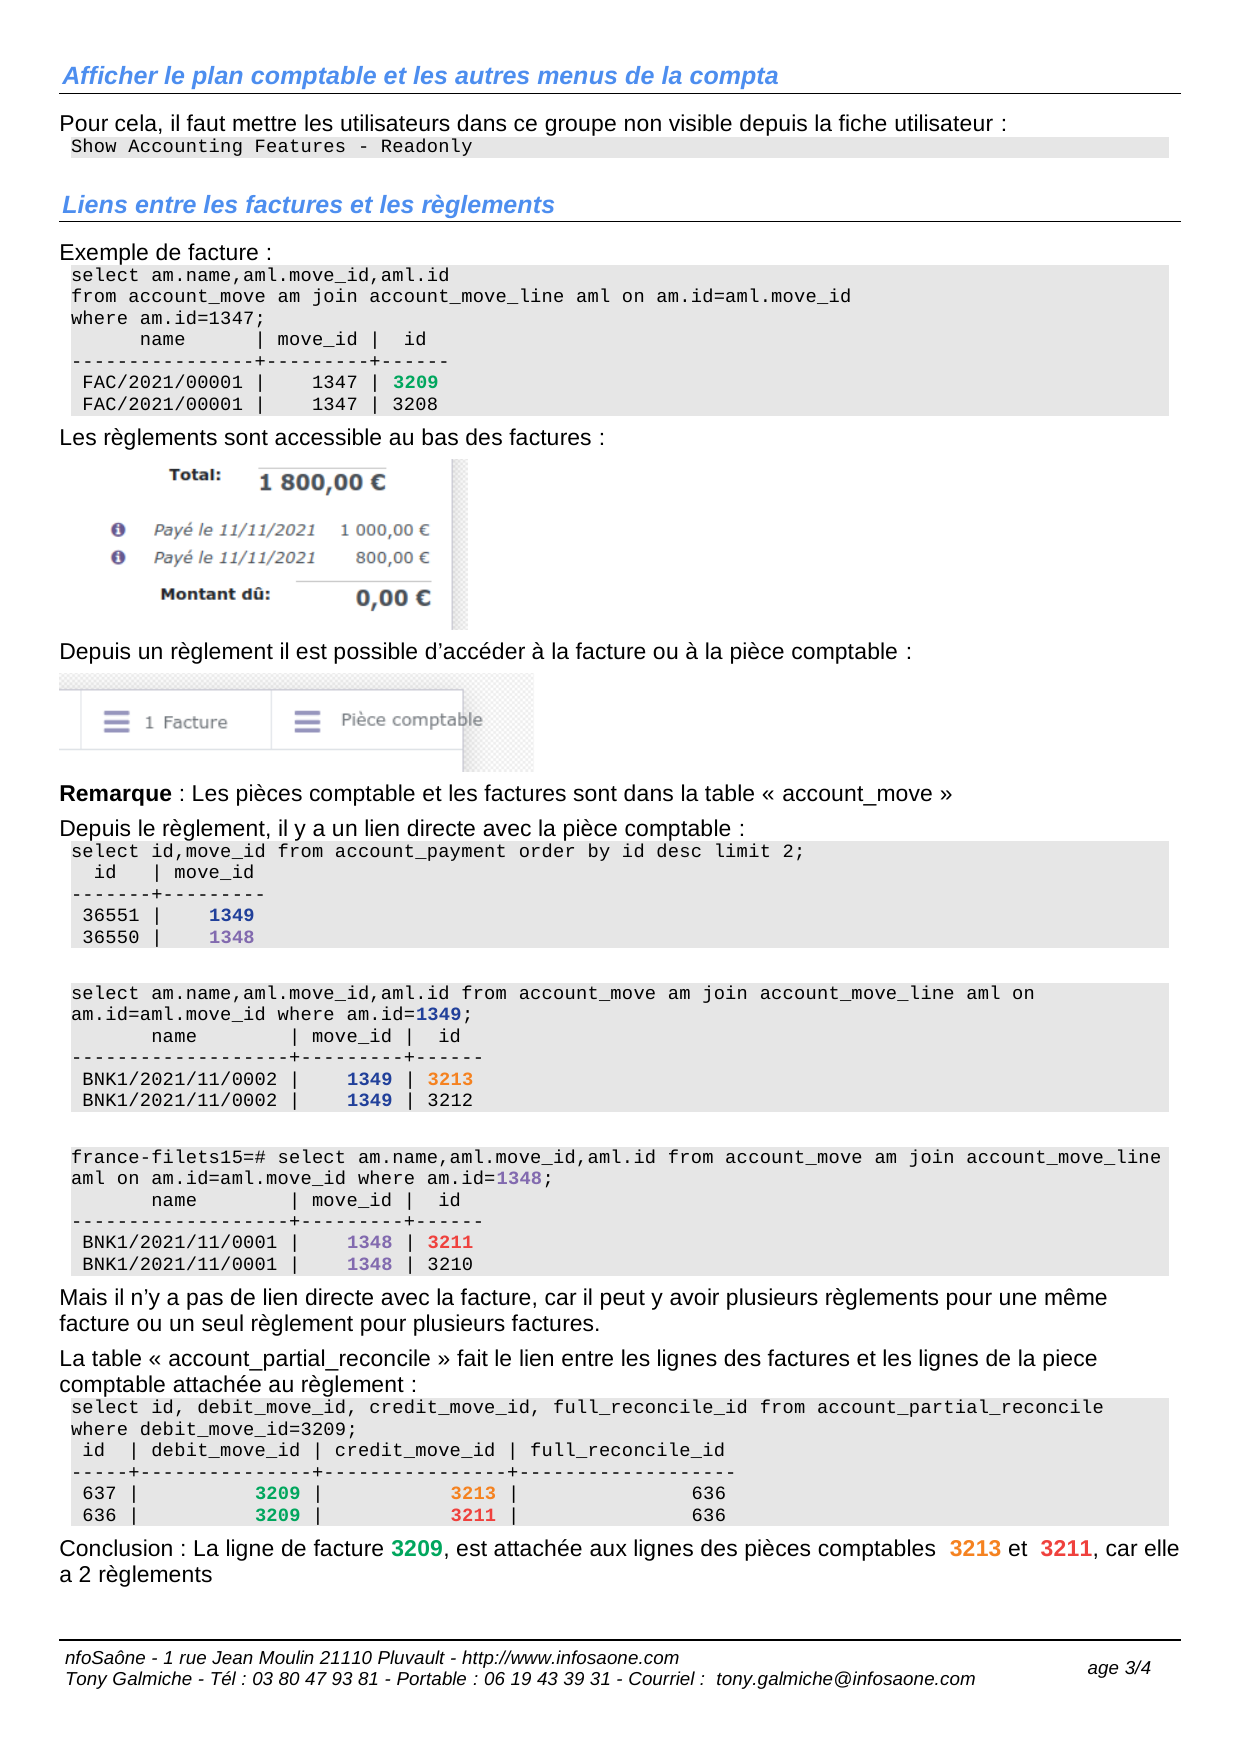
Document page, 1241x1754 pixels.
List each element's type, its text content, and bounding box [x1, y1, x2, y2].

text Depuis un règlement il est possible d’accéder à la facture ou à la pièce comptable : [59, 639, 1181, 665]
text -------------------+---------+------ [71, 1048, 1169, 1069]
text -------+--------- [71, 884, 1169, 906]
text where am.id=1347; [71, 308, 1169, 330]
text 36551 | 1349 [71, 906, 1169, 927]
text 36550 | 1348 [71, 927, 1169, 948]
text 637 | 3209 | 3213 | 636 [71, 1483, 1169, 1505]
text Les règlements sont accessible au bas des factures : [59, 424, 1181, 451]
text id | move_id [71, 863, 1169, 884]
text Conclusion : La ligne de facture 3209, est attachée aux lignes des pièces comptables 3213 et 3211, car elle a 2 règlements [59, 1535, 1181, 1587]
text BNK1/2021/11/0001 | 1348 | 3210 [71, 1254, 1169, 1276]
text La table « account_partial_reconcile » fait le lien entre les lignes des factures et les lignes de la piece comptable attachée au règlement : [59, 1346, 1181, 1398]
text select id,move_id from account_payment order by id desc limit 2; [71, 841, 1169, 863]
subtitle Liens entre les factures et les règlements [59, 188, 1181, 221]
text name | move_id | id [71, 1190, 1169, 1211]
text name | move_id | id [71, 330, 1169, 351]
text -------------------+---------+------ [71, 1211, 1169, 1233]
text select am.name,aml.move_id,aml.id from account_move am join account_move_line aml on am.id=aml.move_id where am.id=1349; [71, 983, 1169, 1026]
text ----------------+---------+------ [71, 351, 1169, 373]
text select am.name,aml.move_id,aml.id [71, 265, 1169, 287]
text Depuis le règlement, il y a un lien directe avec la pièce comptable : [59, 815, 1181, 841]
text BNK1/2021/11/0002 | 1349 | 3212 [71, 1091, 1169, 1112]
text Exemple de facture : [59, 239, 1181, 265]
text BNK1/2021/11/0002 | 1349 | 3213 [71, 1069, 1169, 1091]
text BNK1/2021/11/0001 | 1348 | 3211 [71, 1233, 1169, 1254]
picture [59, 459, 468, 630]
picture [59, 673, 535, 772]
text Show Accounting Features - Readonly [71, 137, 1169, 158]
text -----+---------------+----------------+------------------- [71, 1462, 1169, 1483]
text id | debit_move_id | credit_move_id | full_reconcile_id [71, 1441, 1169, 1462]
text FAC/2021/00001 | 1347 | 3208 [71, 394, 1169, 416]
text Pour cela, il faut mettre les utilisateurs dans ce groupe non visible depuis la fiche utilisateur : [59, 111, 1181, 137]
text Mais il n’y a pas de lien directe avec la facture, car il peut y avoir plusieurs règlements pour une même facture ou un seul règlement pour plusieurs factures. [59, 1284, 1181, 1337]
text Remarque : Les pièces comptable et les factures sont dans la table « account_move » [59, 780, 1181, 806]
text from account_move am join account_move_line aml on am.id=aml.move_id [71, 287, 1169, 308]
text FAC/2021/00001 | 1347 | 3209 [71, 373, 1169, 394]
text name | move_id | id [71, 1026, 1169, 1048]
text france-filets15=# select am.name,aml.move_id,aml.id from account_move am join account_move_line aml on am.id=aml.move_id where am.id=1348; [71, 1147, 1169, 1190]
text select id, debit_move_id, credit_move_id, full_reconcile_id from account_partial_reconcile where debit_move_id=3209; [71, 1398, 1169, 1441]
subtitle Afficher le plan comptable et les autres menus de la compta [59, 59, 1181, 93]
text 636 | 3209 | 3211 | 636 [71, 1505, 1169, 1526]
